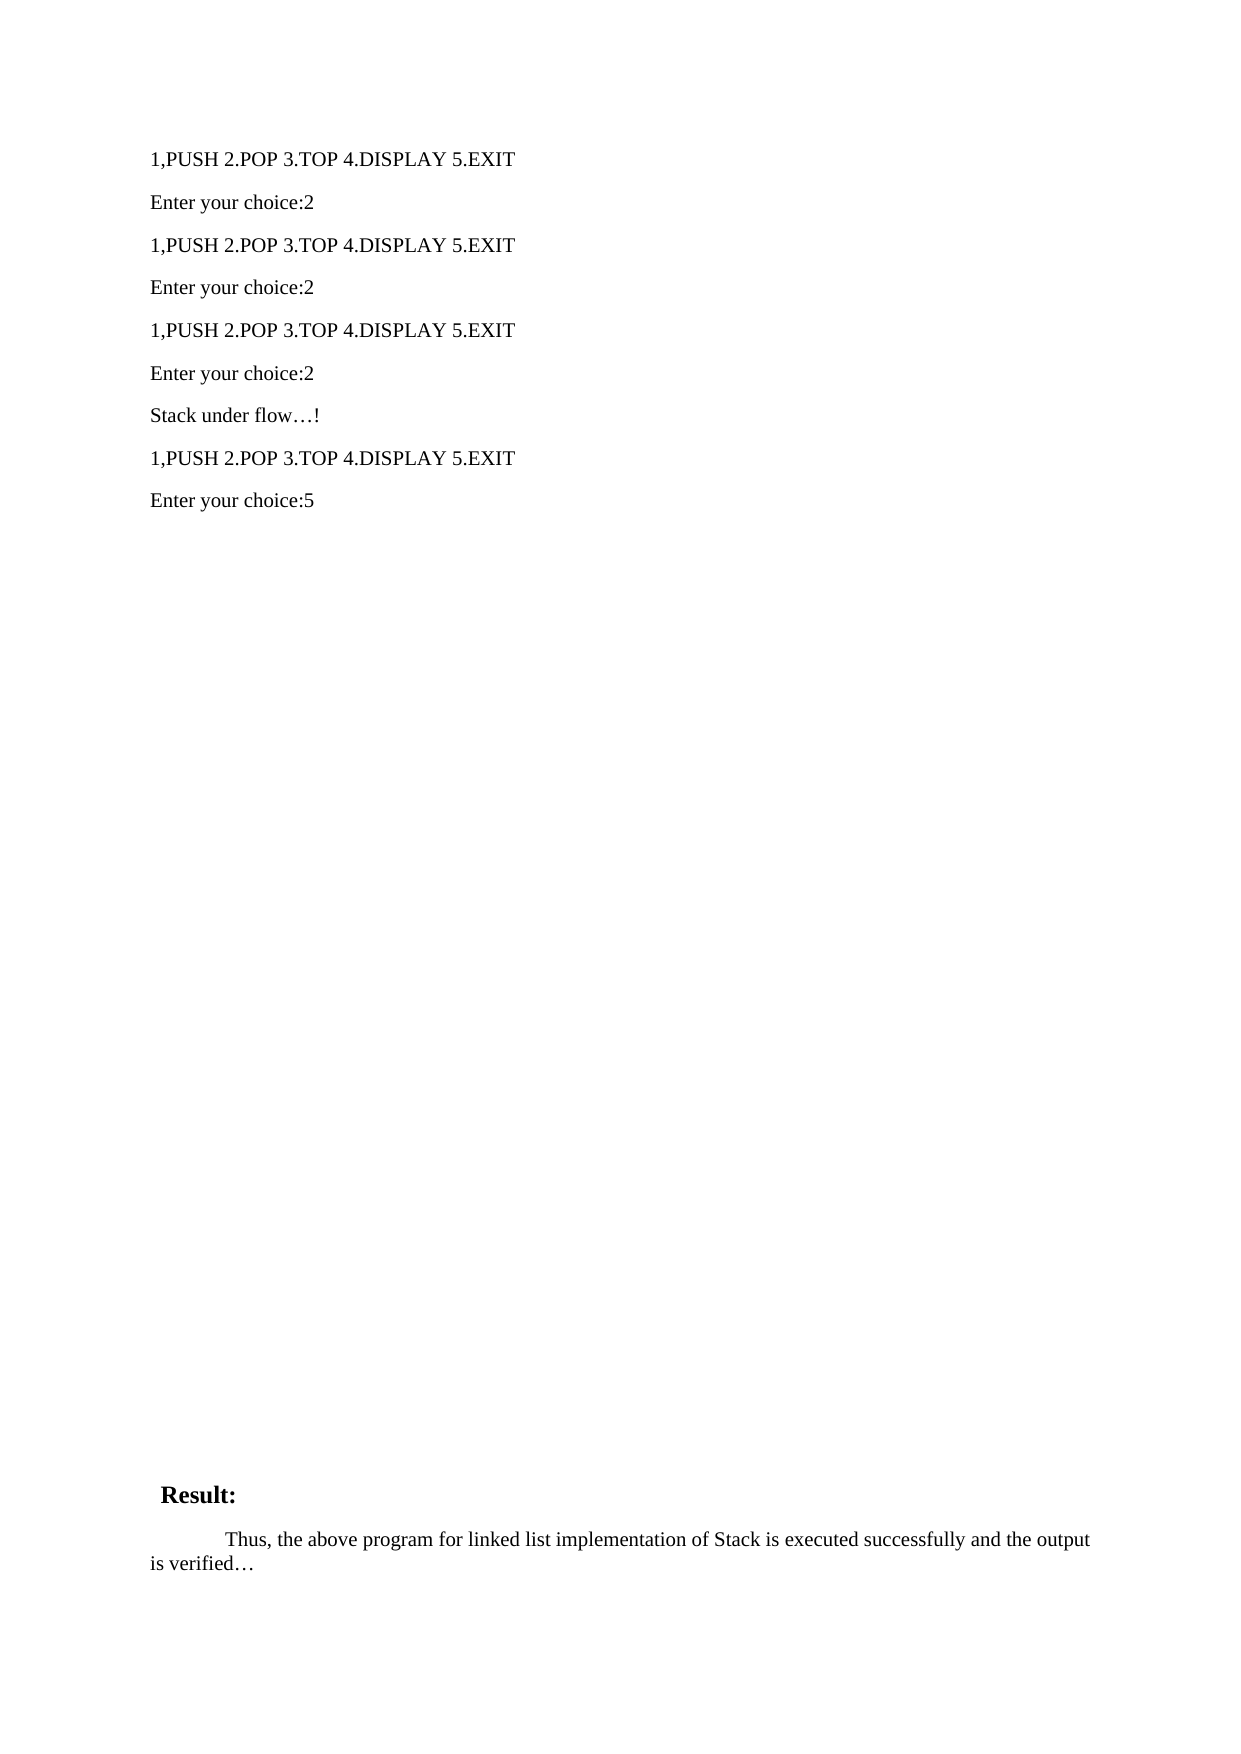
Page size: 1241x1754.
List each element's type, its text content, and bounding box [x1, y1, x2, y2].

text Enter your choice:2 [150, 275, 1103, 299]
text 1,PUSH 2.POP 3.TOP 4.DISPLAY 5.EXIT [150, 147, 1103, 171]
text Enter your choice:2 [150, 190, 1103, 214]
text Enter your choice:5 [150, 488, 1103, 512]
text Enter your choice:2 Stack under flow…! [150, 360, 321, 427]
subtitle Result: [150, 1480, 1103, 1508]
text Thus, the above program for linked list implementation of Stack is executed successfully and the output is verified… [150, 1527, 1092, 1575]
text 1,PUSH 2.POP 3.TOP 4.DISPLAY 5.EXIT [150, 318, 1103, 342]
text 1,PUSH 2.POP 3.TOP 4.DISPLAY 5.EXIT [150, 233, 1103, 257]
text 1,PUSH 2.POP 3.TOP 4.DISPLAY 5.EXIT [150, 445, 1103, 469]
